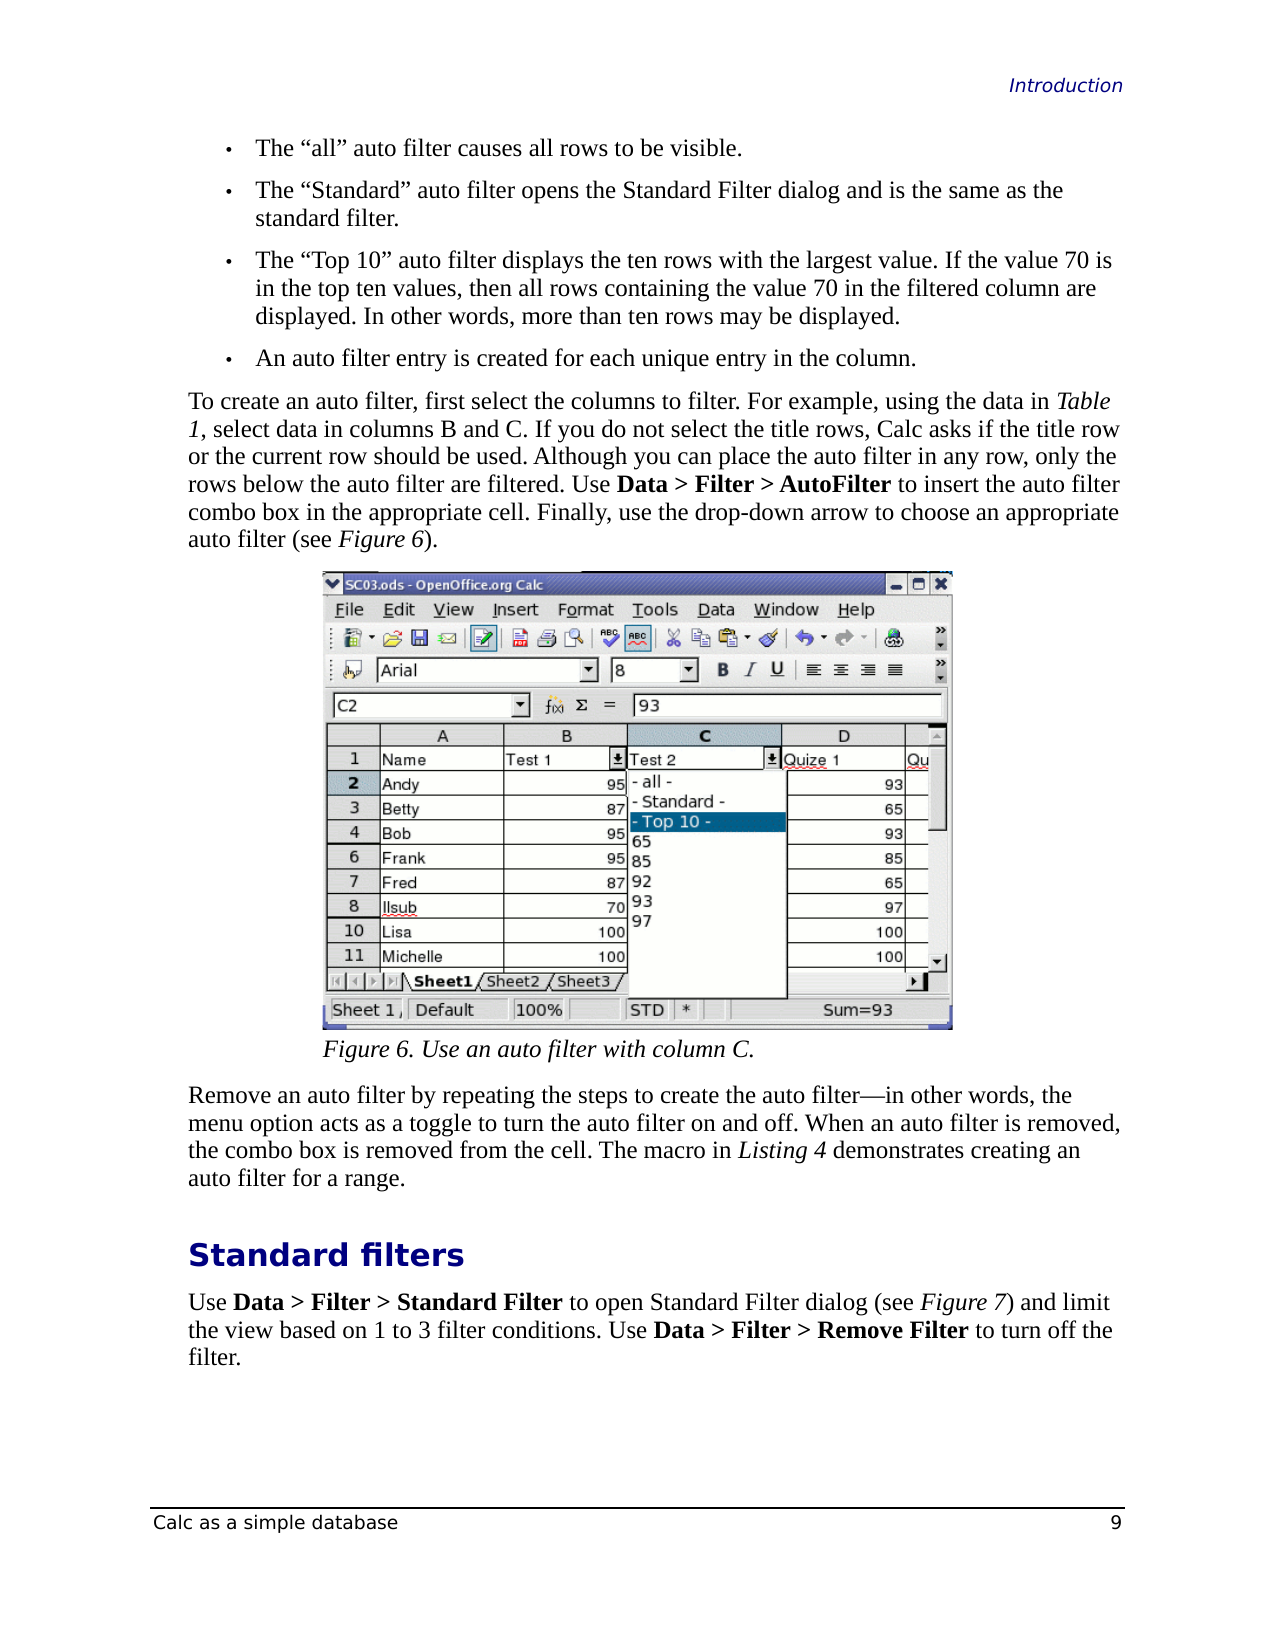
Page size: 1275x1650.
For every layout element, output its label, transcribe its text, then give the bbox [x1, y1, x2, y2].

text Use Data > Filter > Standard Filter to open Standard Filter dialog (see Figure 7) and limit the view based on 1 to 3 filter conditions. Use Data > Filter > Remove Filter to turn off the filter. [188, 1288, 1125, 1371]
text To create an auto filter, first select the columns to filter. For example, using the data in Table 1, select data in columns B and C. If you do not select the title rows, Calc asks if the title row or the current row should be used. Although you can place the auto filter in any row, only the rows below the auto filter are filtered. Use Data > Filter > AutoFilter to insert the auto filter combo box in the appropriate cell. Finally, use the drop-down arrow to choose an appropriate auto filter (see Figure 6). [188, 387, 1125, 553]
text Figure 6. Use an auto filter with column C. [323, 1030, 952, 1063]
list The “Standard” auto filter opens the Standard Filter dialog and is the same as the standard filter. [226, 176, 1125, 232]
text Remove an auto filter by repeating the steps to create the auto filter—in other words, the menu option acts as a toggle to turn the auto filter on and off. When an auto filter is removed, the combo box is removed from the cell. The macro in Listing 4 demonstrates creating an auto filter for a range. [188, 1081, 1125, 1192]
list The “all” auto filter causes all rows to be visible. [226, 134, 1125, 162]
list The “Top 10” auto filter displays the ten rows with the largest value. If the value 70 is in the top ten values, then all rows containing the value 70 in the filtered column are displayed. In other words, more than ten rows may be displayed. [226, 247, 1125, 330]
list An auto filter entry is created for each unique entry in the column. [226, 344, 1125, 372]
picture [322, 571, 953, 1030]
subtitle Standard filters [188, 1237, 1125, 1273]
